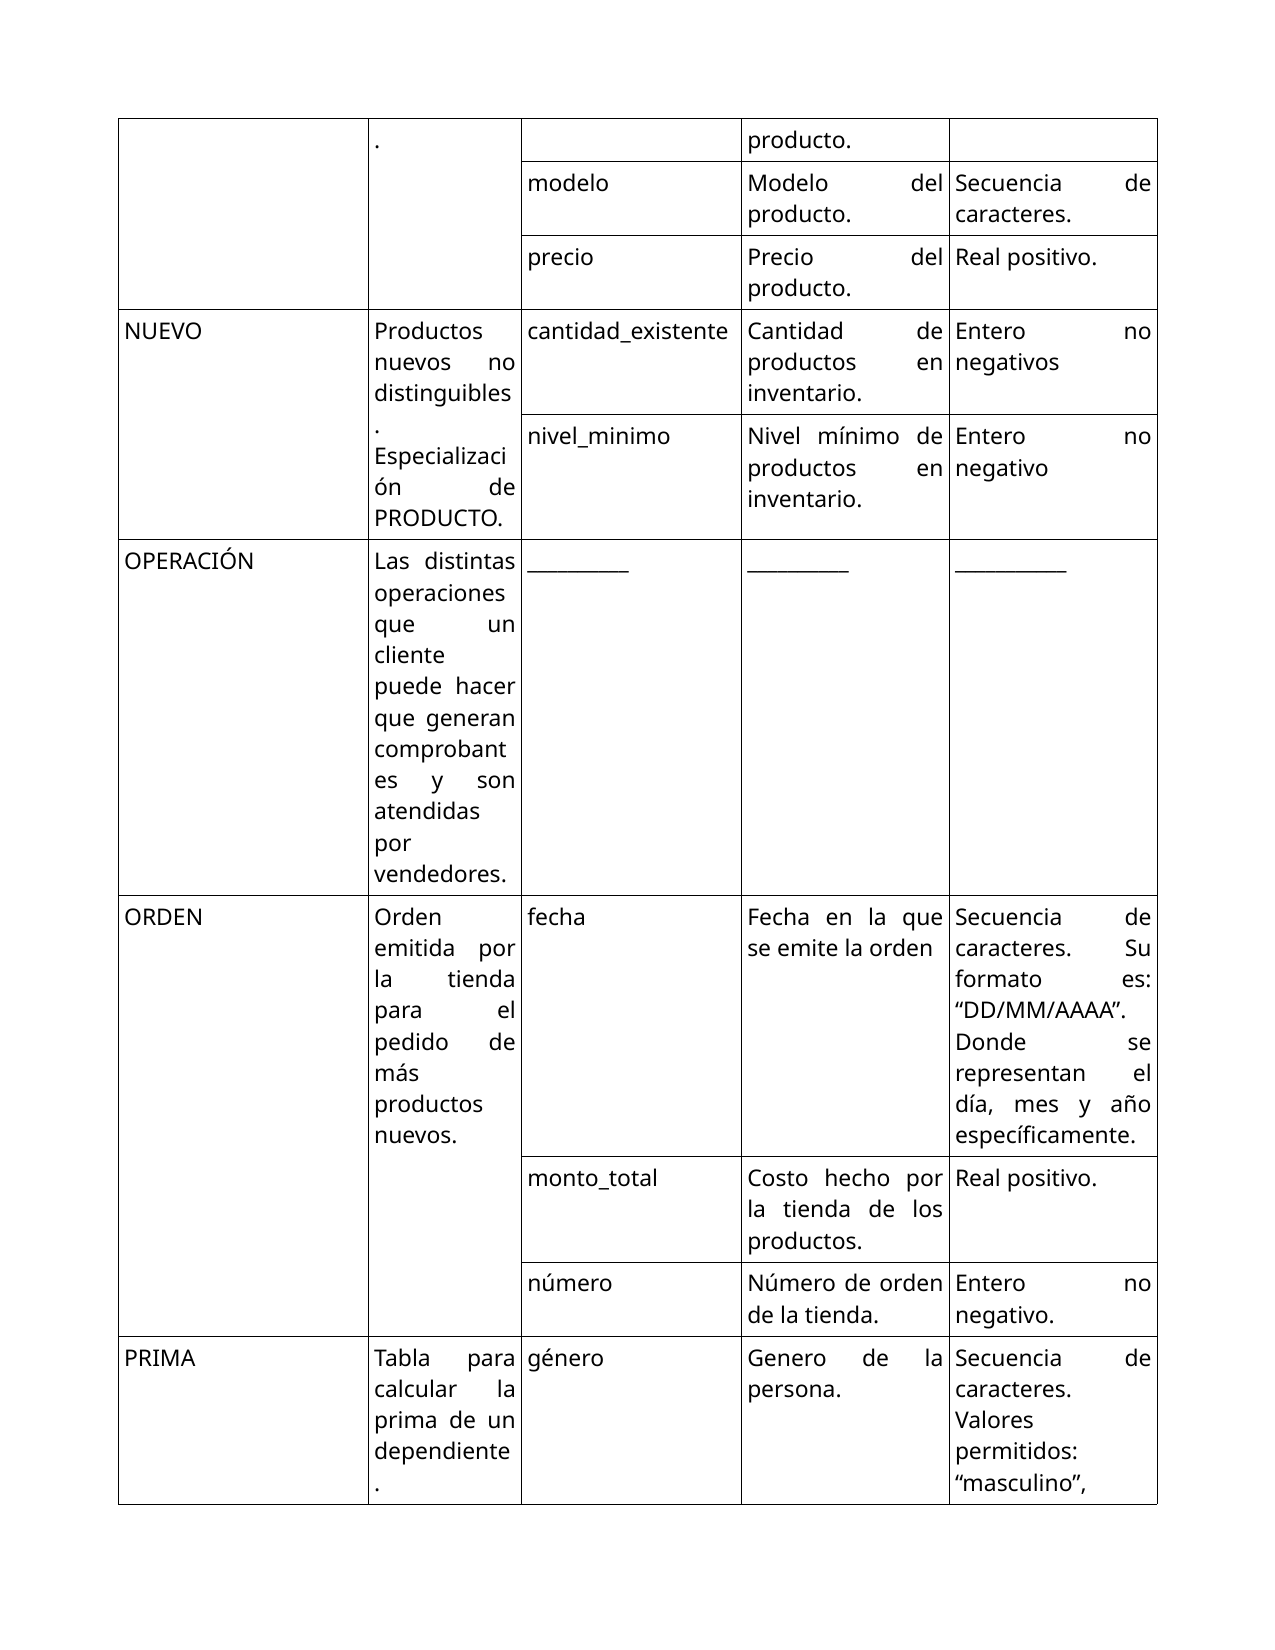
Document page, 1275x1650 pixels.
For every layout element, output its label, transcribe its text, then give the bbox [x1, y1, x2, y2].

table_cell Modelo del producto. [742, 162, 949, 235]
table_cell producto. [742, 119, 949, 161]
table_cell [522, 119, 741, 161]
table_cell Orden emitida por la tienda para el pedido de más productos nuevos. [369, 896, 521, 1336]
table_cell OPERACIÓN [119, 540, 368, 895]
table_cell fecha [522, 896, 741, 1156]
table_cell Secuencia de caracteres. [950, 162, 1157, 235]
table_cell NUEVO [119, 310, 368, 539]
table_cell . [369, 119, 521, 309]
table_cell Productos nuevos no distinguibles. Especialización de PRODUCTO. [369, 310, 521, 539]
table_cell género [522, 1337, 741, 1503]
table_cell Secuencia de caracteres. Su formato es: “DD/MM/AAAA”. Donde se representan el día, mes y año específicamente. [950, 896, 1157, 1156]
table_cell __________ [742, 540, 949, 895]
table_cell Costo hecho por la tienda de los productos. [742, 1157, 949, 1262]
table_cell Las distintas operaciones que un cliente puede hacer que generan comprobantes y son atendidas por vendedores. [369, 540, 521, 895]
table_cell Tabla para calcular la prima de un dependiente. [369, 1337, 521, 1503]
table_cell Entero no negativo. [950, 1263, 1157, 1336]
table_cell nivel_minimo [522, 415, 741, 539]
table_cell Precio del producto. [742, 236, 949, 309]
table_cell Real positivo. [950, 1157, 1157, 1262]
table_cell Número de orden de la tienda. [742, 1263, 949, 1336]
table_cell Nivel mínimo de productos en inventario. [742, 415, 949, 539]
table_cell número [522, 1263, 741, 1336]
table_cell [119, 119, 368, 309]
table_cell Secuencia de caracteres. Valores permitidos: “masculino”, [950, 1337, 1157, 1503]
table_cell __________ [522, 540, 741, 895]
table_cell monto_total [522, 1157, 741, 1262]
table_cell Fecha en la que se emite la orden [742, 896, 949, 1156]
table_cell Cantidad de productos en inventario. [742, 310, 949, 414]
table_cell Entero no negativos [950, 310, 1157, 414]
table_cell Genero de la persona. [742, 1337, 949, 1503]
table_cell [950, 119, 1157, 161]
table_cell ORDEN [119, 896, 368, 1336]
table_cell modelo [522, 162, 741, 235]
table_cell precio [522, 236, 741, 309]
table_cell Real positivo. [950, 236, 1157, 309]
table_cell Entero no negativo [950, 415, 1157, 539]
table_cell PRIMA [119, 1337, 368, 1503]
table_cell ___________ [950, 540, 1157, 895]
table_cell cantidad_existente [522, 310, 741, 414]
